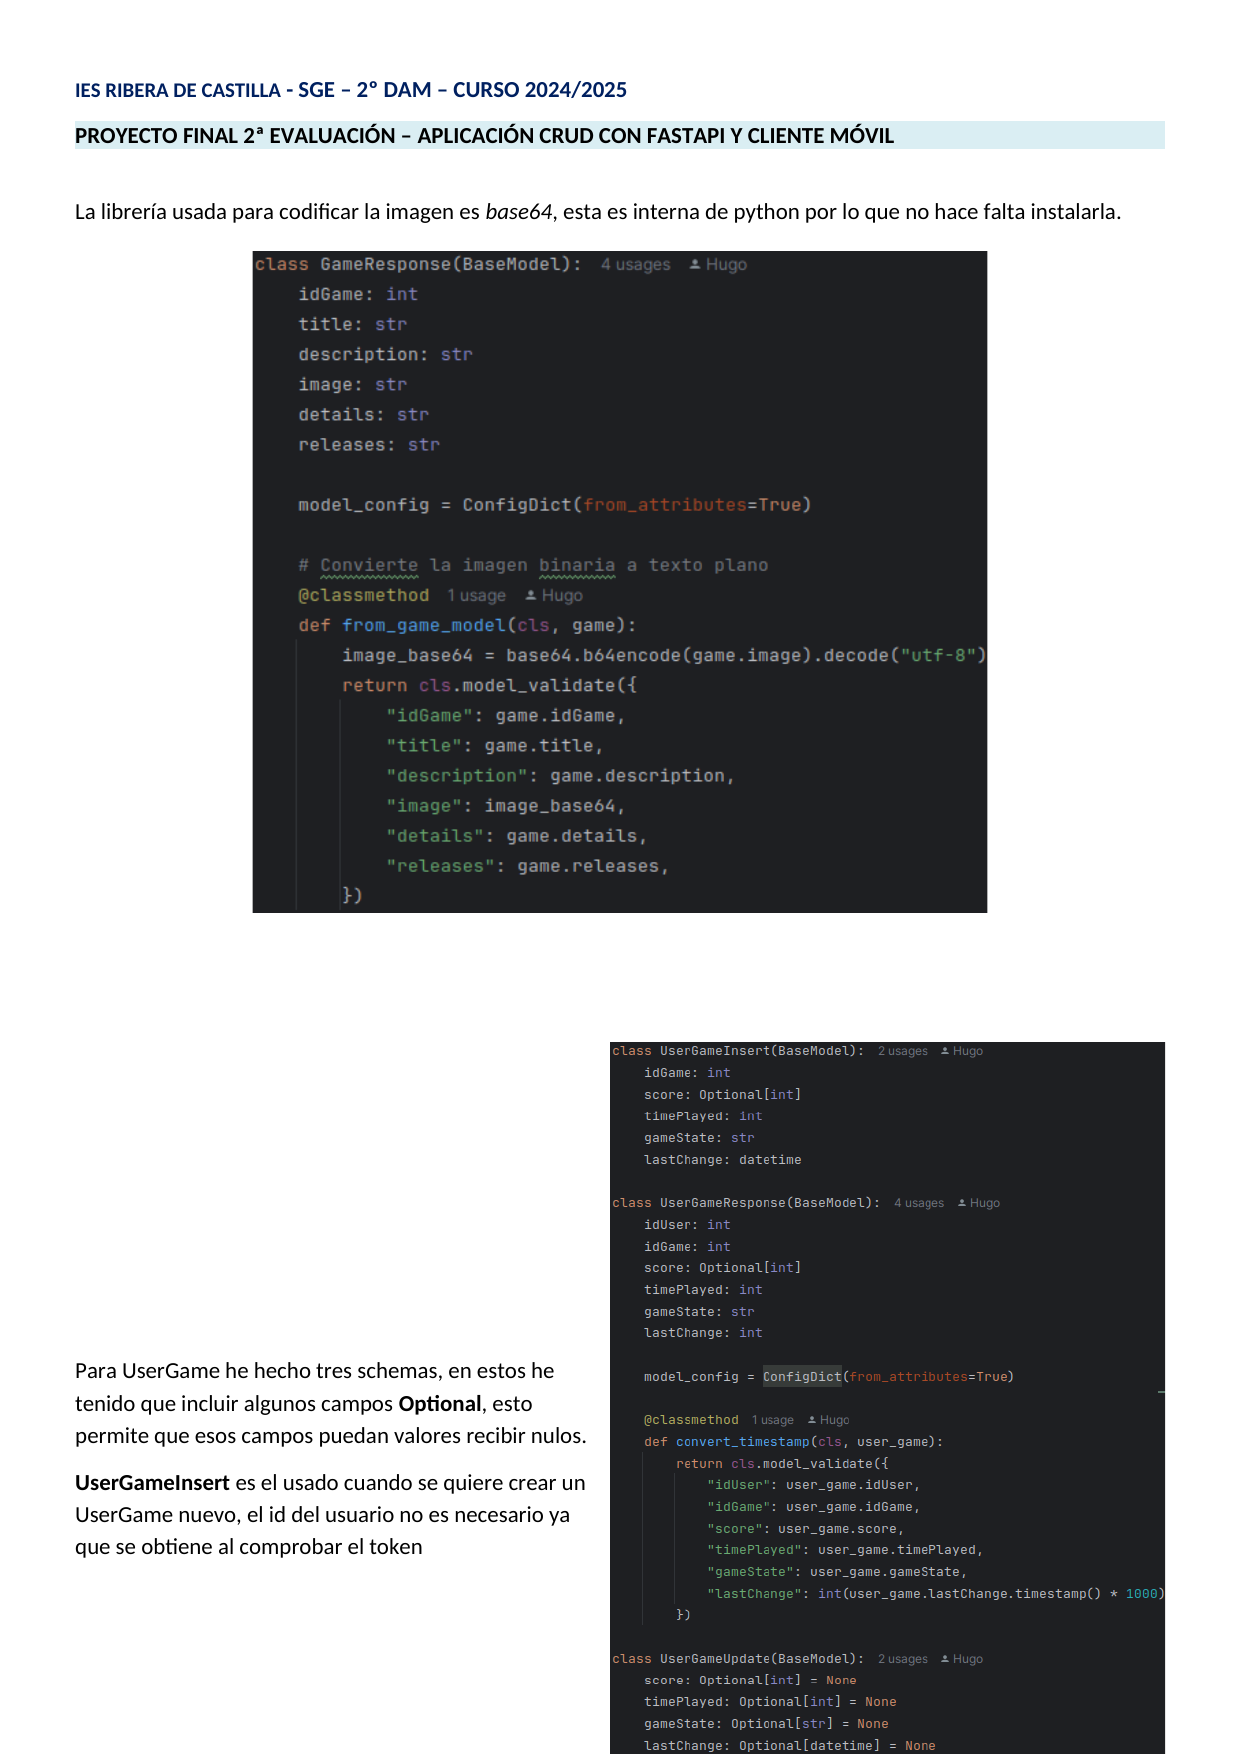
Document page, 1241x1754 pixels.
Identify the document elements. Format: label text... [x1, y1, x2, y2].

picture [252, 251, 988, 913]
text La librería usada para codificar la imagen es base64, esta es interna de python por lo que no hace falta instalarla. [75, 197, 1165, 225]
picture [610, 1042, 1166, 1754]
text UserGameInsert es el usado cuando se quiere crear un UserGame nuevo, el id del usuario no es necesario ya que se obtiene al comprobar el token [75, 1468, 610, 1560]
text Para UserGame he hecho tres schemas, en estos he tenido que incluir algunos campos Optional, esto permite que esos campos puedan valores recibir nulos. [75, 1356, 610, 1449]
